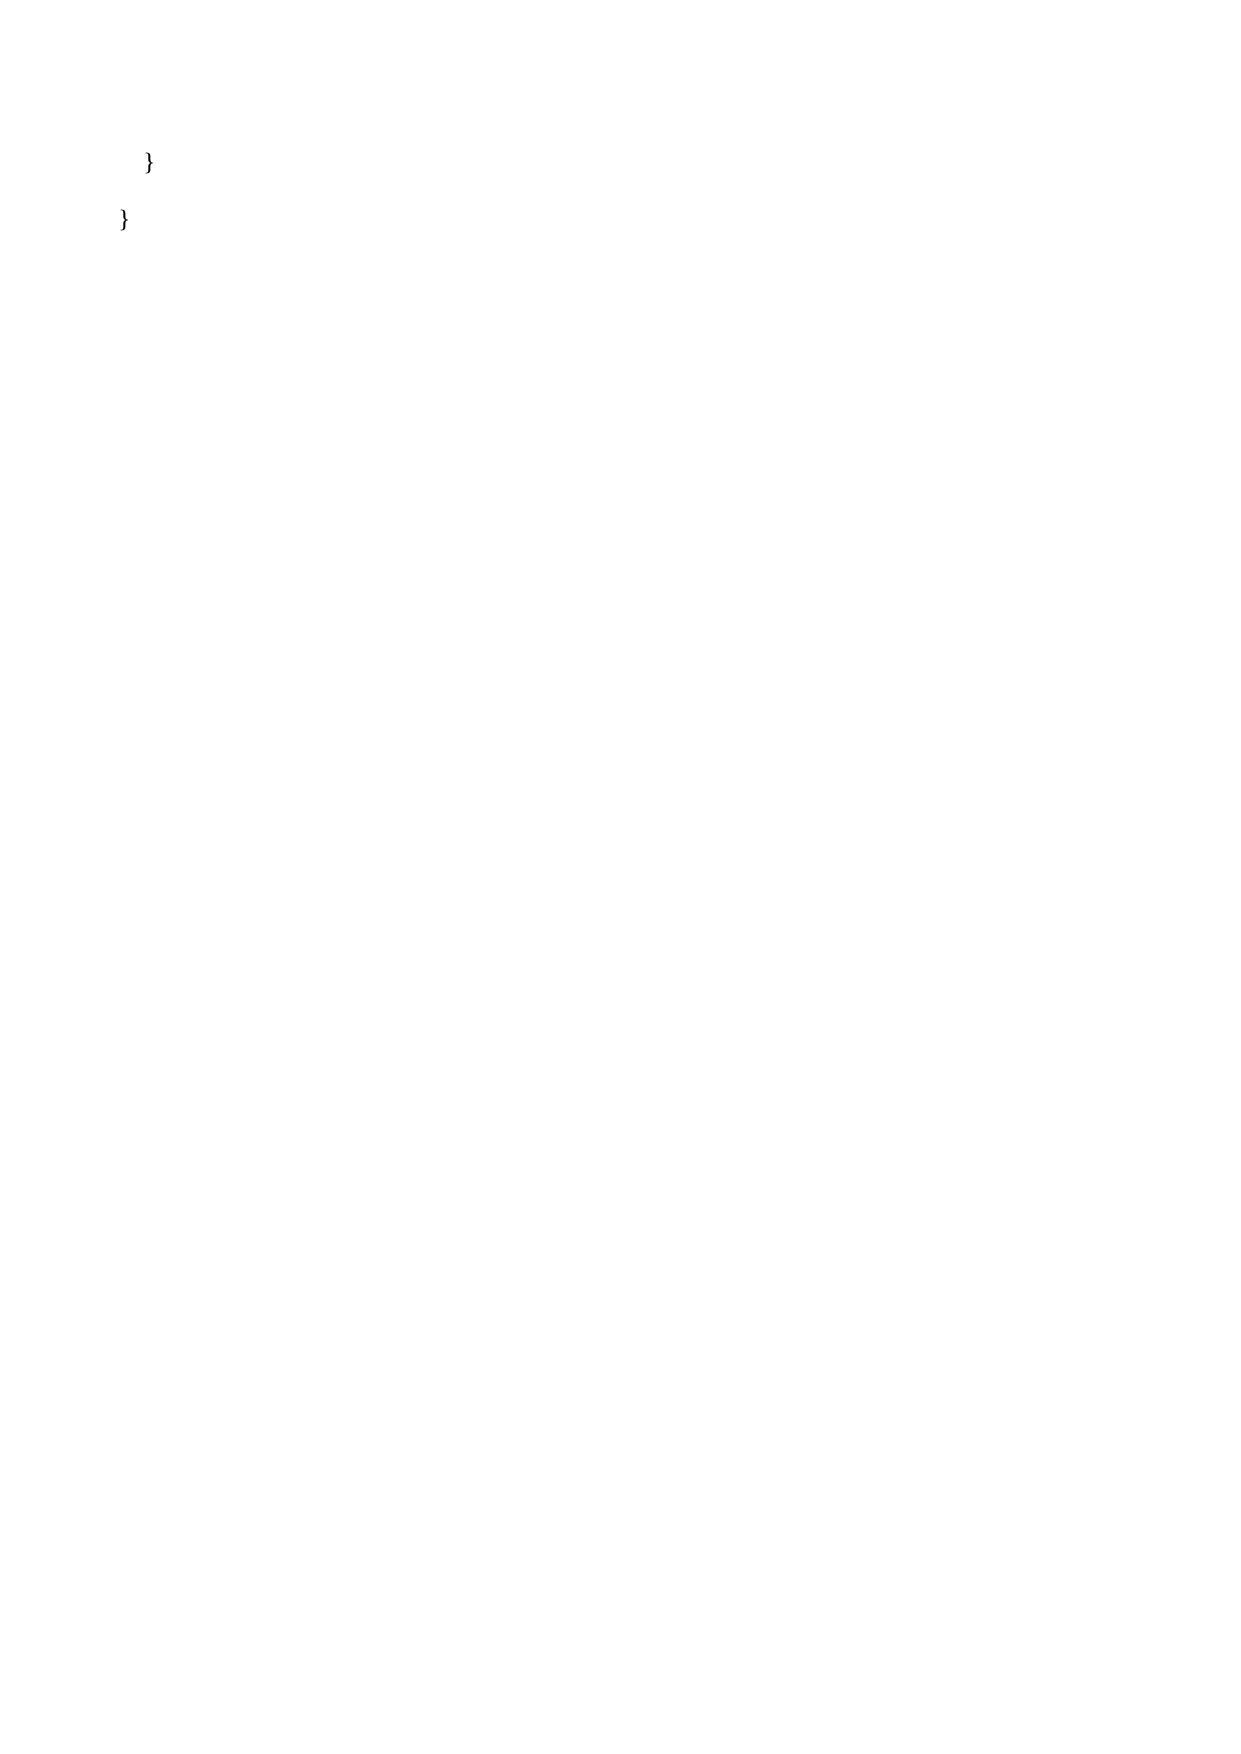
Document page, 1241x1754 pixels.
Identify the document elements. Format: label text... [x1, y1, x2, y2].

text } } [118, 118, 1122, 233]
